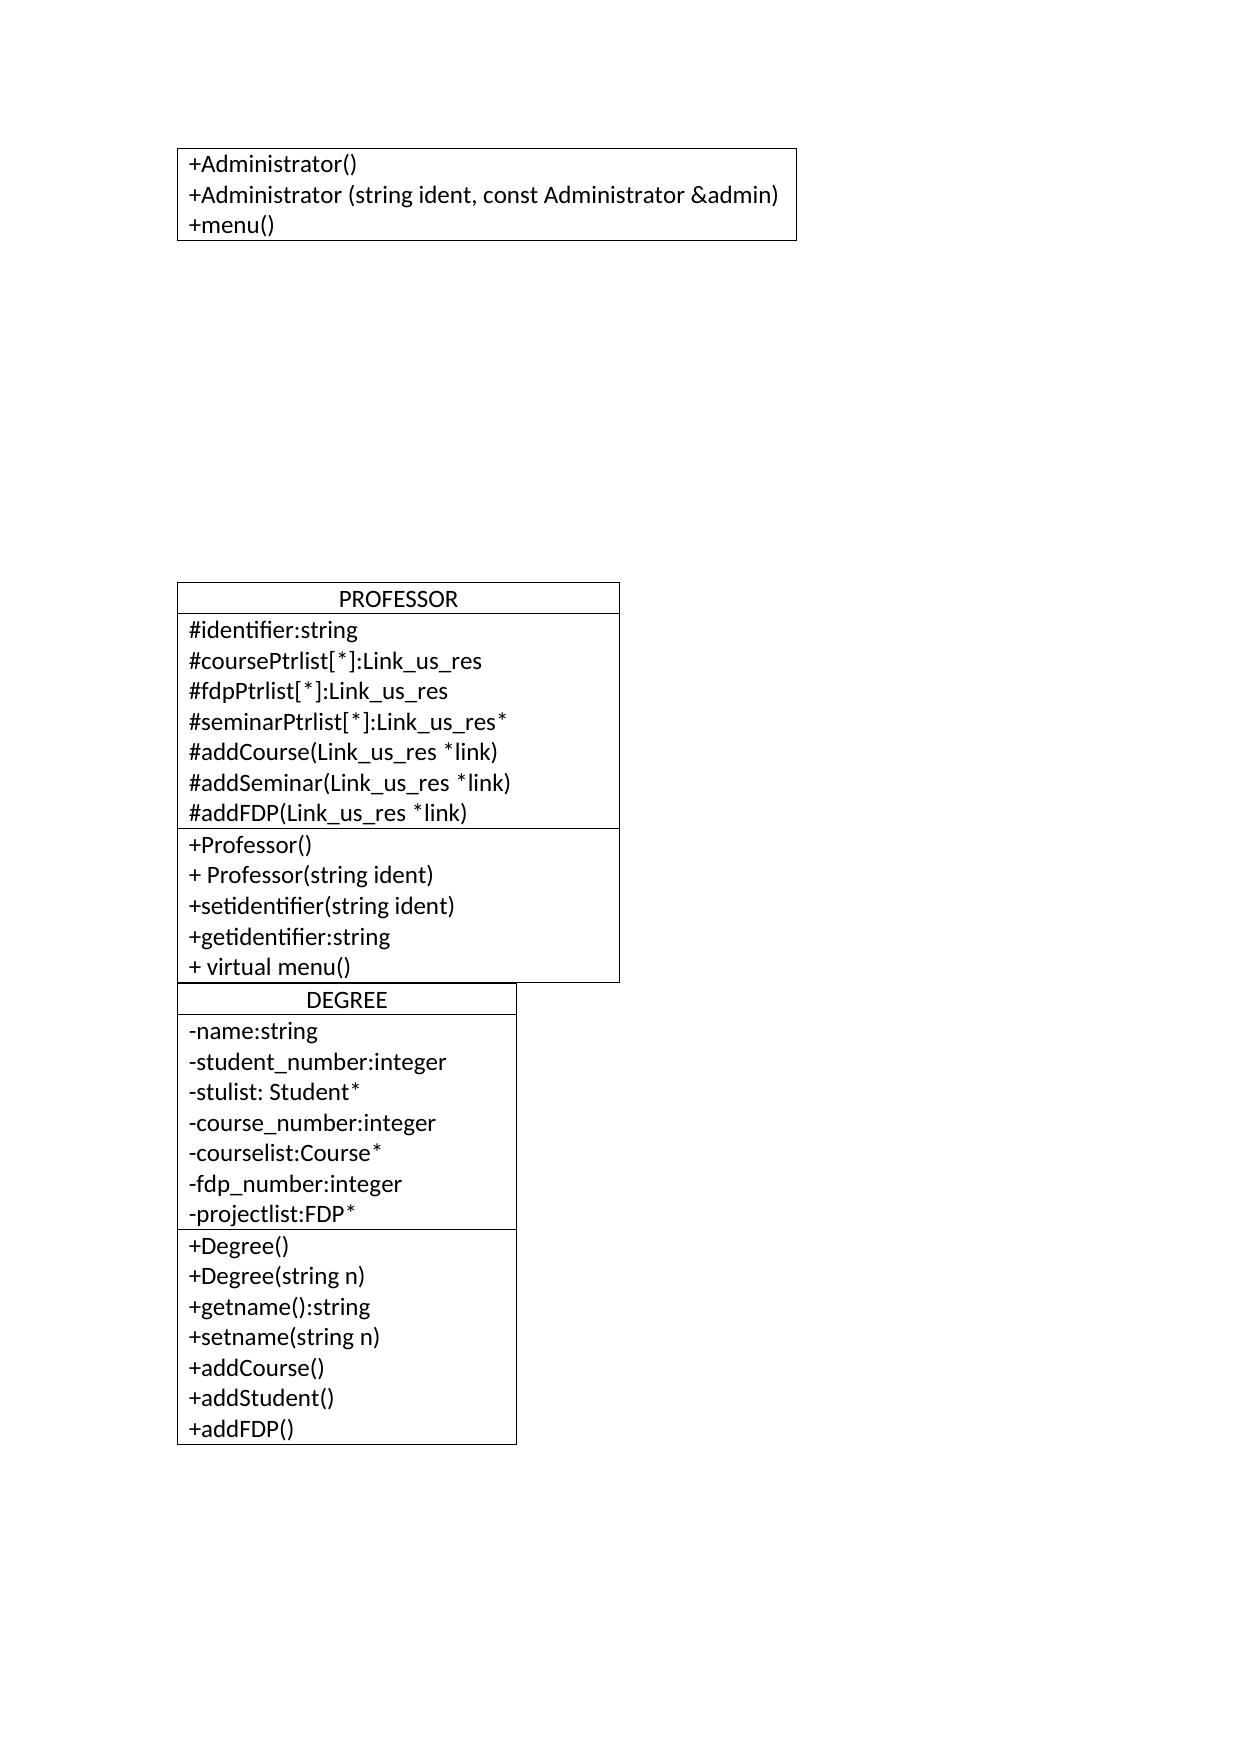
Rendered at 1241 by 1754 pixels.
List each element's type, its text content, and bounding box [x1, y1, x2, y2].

table_cell +Degree() +Degree(string n) +getname():string +setname(string n) +addCourse() +addStudent() +addFDP() [178, 1230, 516, 1444]
table_cell -name:string -student_number:integer -stulist: Student* -course_number:integer -courselist:Course* -fdp_number:integer -projectlist:FDP* [178, 1015, 516, 1229]
table_cell #identifier:string #coursePtrlist[*]:Link_us_res #fdpPtrlist[*]:Link_us_res #seminarPtrlist[*]:Link_us_res* #addCourse(Link_us_res *link) #addSeminar(Link_us_res *link) #addFDP(Link_us_res *link) [178, 614, 619, 828]
table_cell +Administrator() +Administrator (string ident, const Administrator &admin) +menu() [178, 149, 796, 240]
table_header DEGREE [178, 984, 516, 1014]
table_header PROFESSOR [178, 583, 619, 613]
table_cell +Professor() + Professor(string ident) +setidentifier(string ident) +getidentifier:string + virtual menu() [178, 829, 619, 982]
